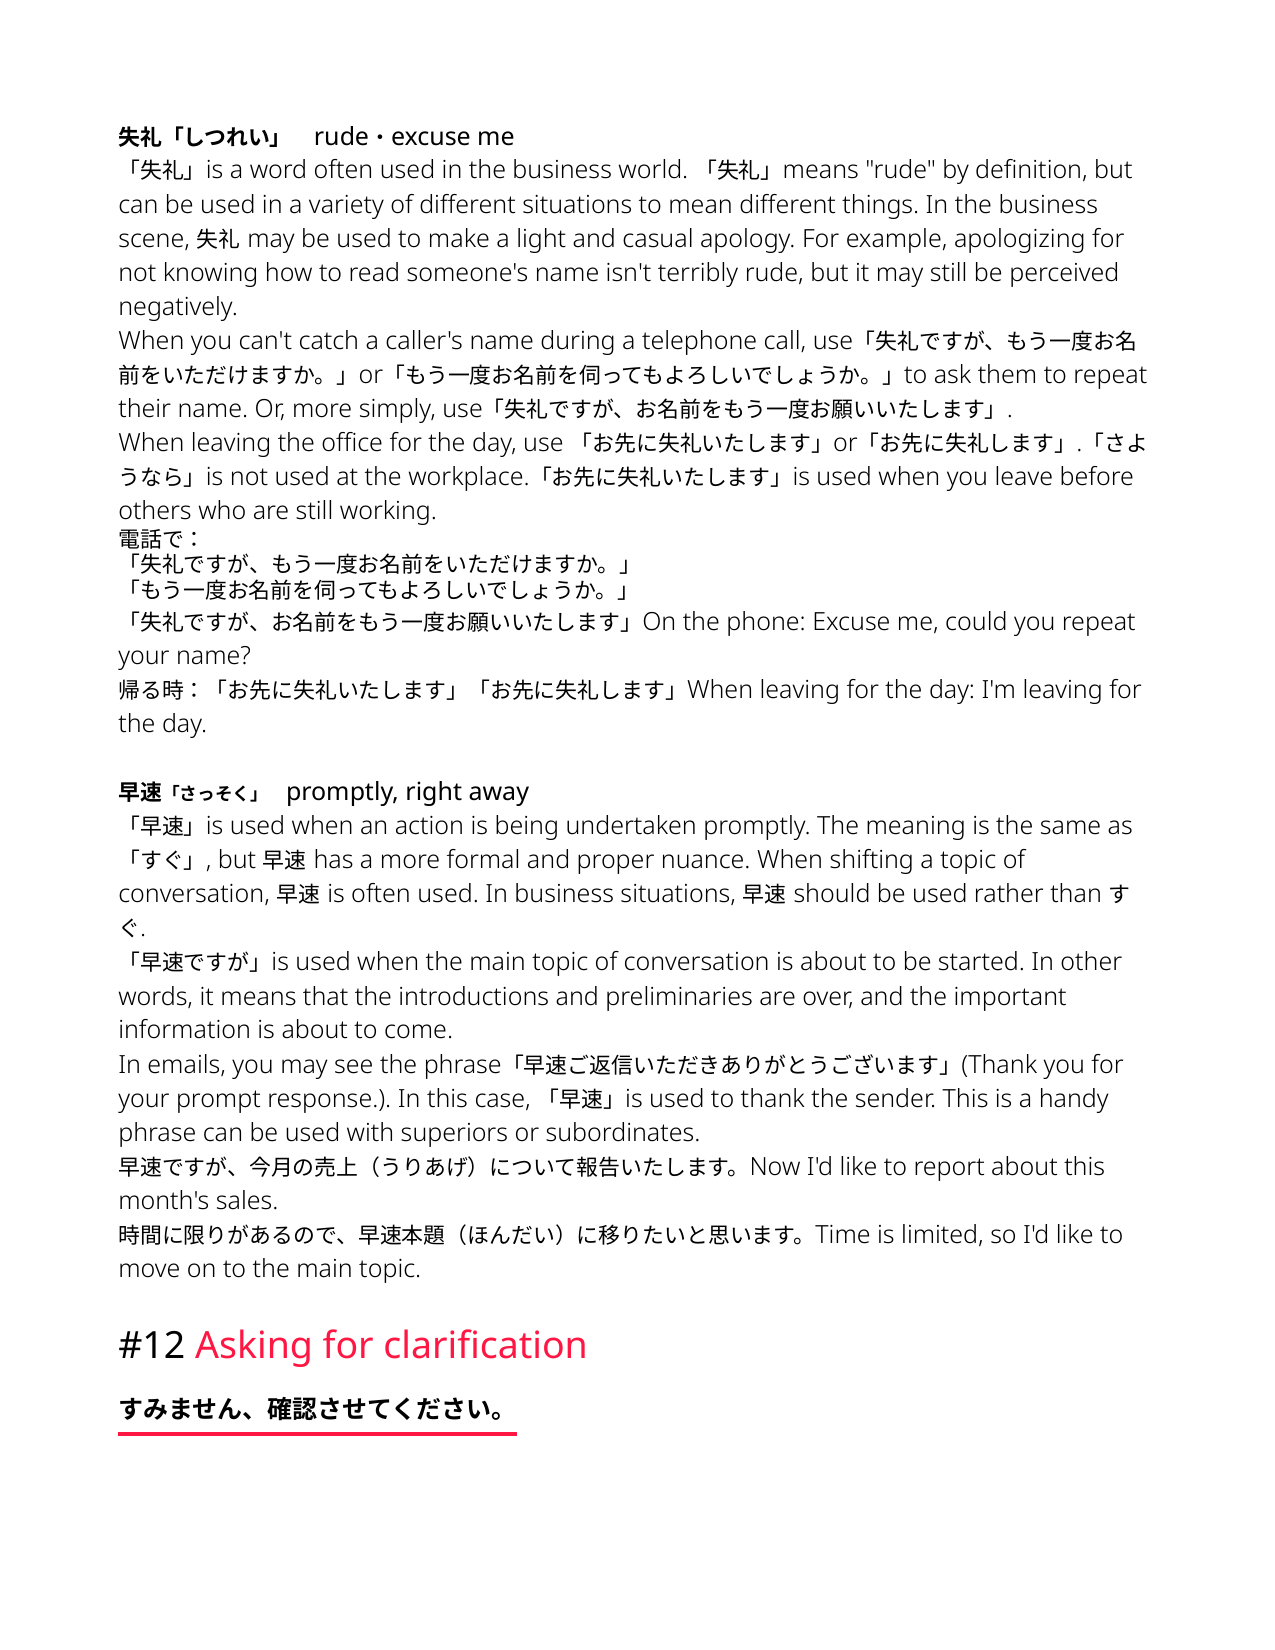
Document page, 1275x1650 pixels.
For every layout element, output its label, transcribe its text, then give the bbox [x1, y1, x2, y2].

text 「失礼ですが、もう一度お名前をいただけますか。」 [118, 552, 1157, 578]
text In emails, you may see the phrase「早速ご返信いただきありがとうございます」(Thank you for your prompt response.). In this case, 「早速」is used to thank the sender. This is a handy phrase can be used with superiors or subordinates. [118, 1046, 1157, 1148]
text 「失礼ですが、お名前をもう一度お願いいたします」On the phone: Excuse me, could you repeat your name? [118, 603, 1157, 672]
text 「早速」is used when an action is being undertaken promptly. The meaning is the same as 「すぐ」, but 早速 has a more formal and proper nuance. When shifting a topic of conversation, 早速 is often used. In business situations, 早速 should be used rather than すぐ. [118, 808, 1157, 944]
text 帰る時：「お先に失礼いたします」「お先に失礼します」When leaving for the day: I'm leaving for the day. [118, 672, 1157, 740]
text #12 Asking for clarification [118, 1319, 1157, 1370]
text 時間に限りがあるので、早速本題（ほんだい）に移りたいと思います。Time is limited, so I'd like to move on to the main topic. [118, 1217, 1157, 1285]
text 「失礼」is a word often used in the business world. 「失礼」means "rude" by definition, but can be used in a variety of different situations to mean different things. In the business scene, 失礼 may be used to make a light and casual apology. For example, apologizing for not knowing how to read someone's name isn't terribly rude, but it may still be perceived negatively. [118, 152, 1157, 322]
text 「早速ですが」is used when the main topic of conversation is about to be started. In other words, it means that the introductions and preliminaries are over, and the important information is about to come. [118, 944, 1157, 1046]
text 失礼「しつれい」 rude・excuse me [118, 118, 1157, 152]
text すみません、確認させてください。 [118, 1392, 1157, 1436]
text 早速ですが、今月の売上（うりあげ）について報告いたします。Now I'd like to report about this month's sales. [118, 1148, 1157, 1217]
text When you can't catch a caller's name during a telephone call, use「失礼ですが、もう一度お名前をいただけますか。」or「もう一度お名前を伺ってもよろしいでしょうか。」to ask them to repeat their name. Or, more simply, use「失礼ですが、お名前をもう一度お願いいたします」. [118, 322, 1157, 425]
text 電話で： [118, 527, 1157, 552]
text When leaving the office for the day, use 「お先に失礼いたします」or「お先に失礼します」.「さようなら」is not used at the workplace.「お先に失礼いたします」is used when you leave before others who are still working. [118, 425, 1157, 527]
text 「もう一度お名前を伺ってもよろしいでしょうか。」 [118, 578, 1157, 603]
text 早速「さっそく」 promptly, right away [118, 774, 1157, 808]
